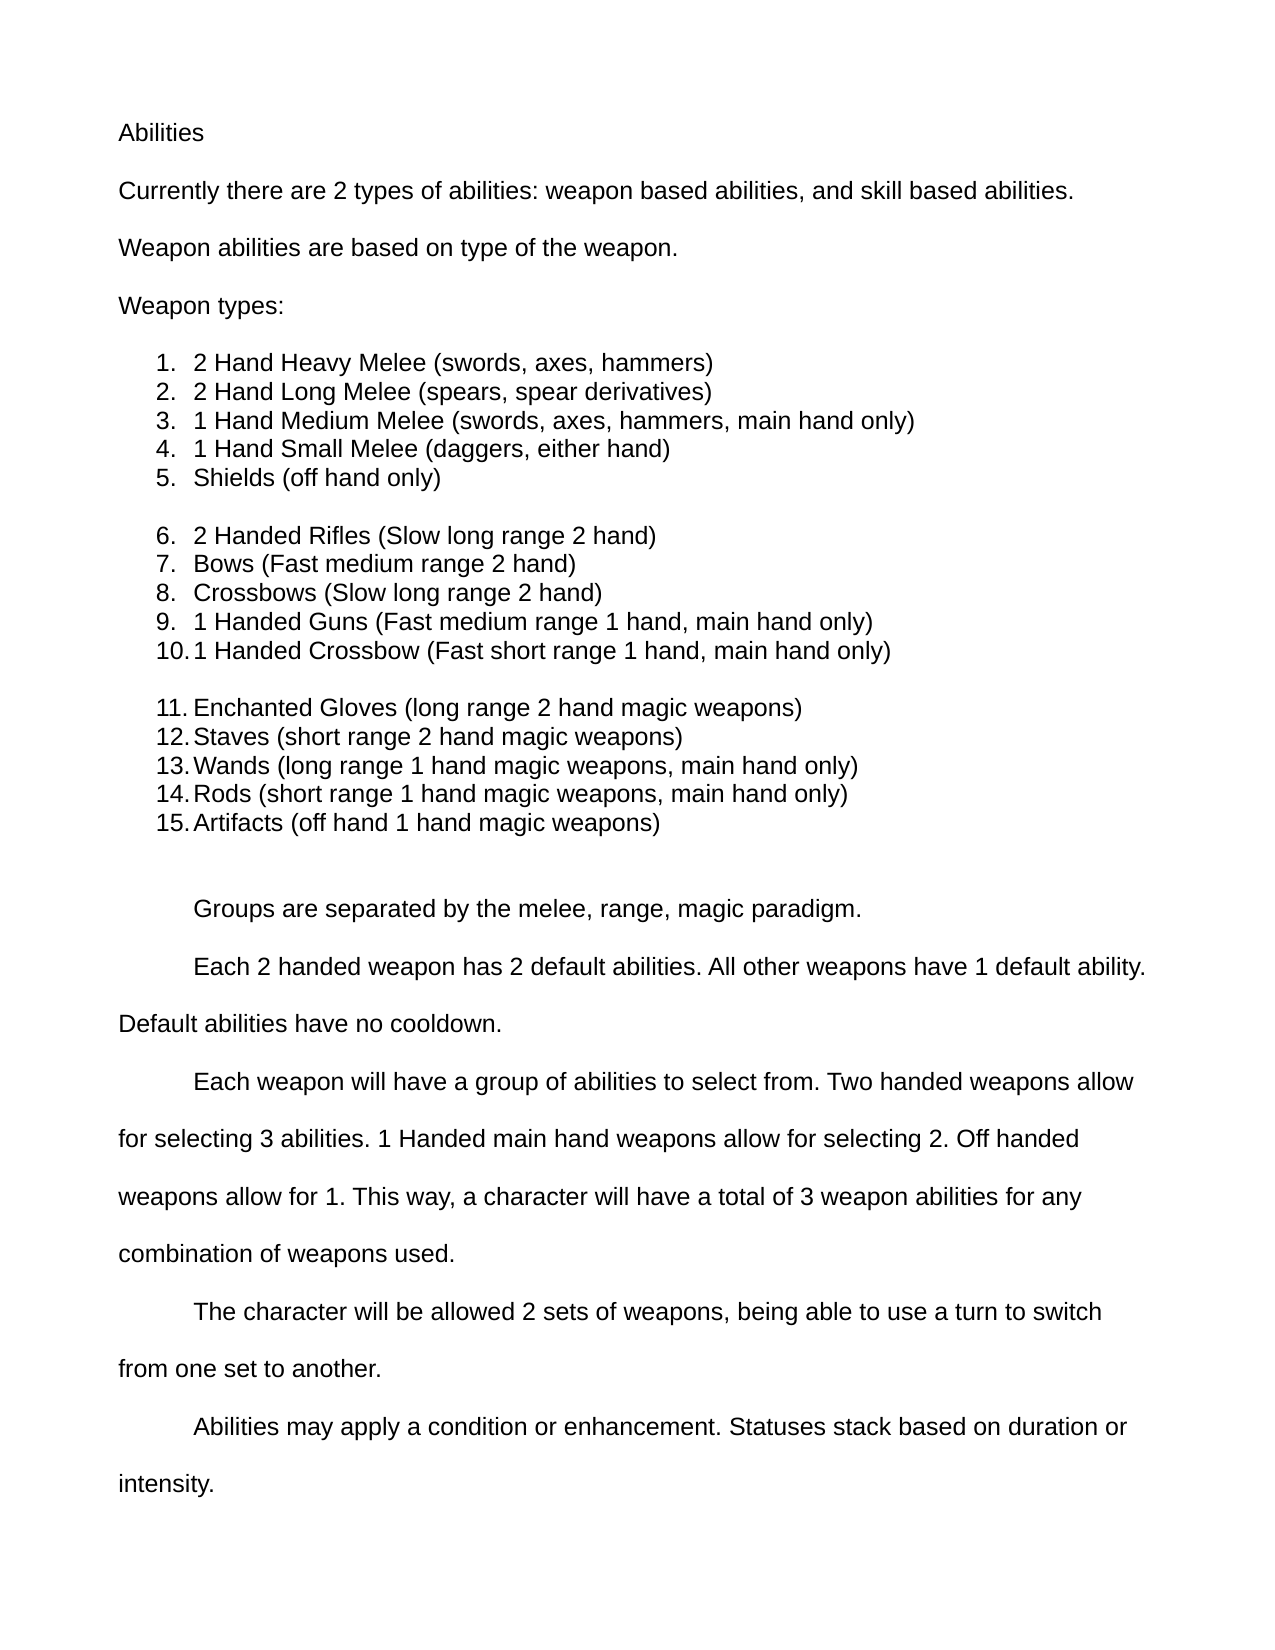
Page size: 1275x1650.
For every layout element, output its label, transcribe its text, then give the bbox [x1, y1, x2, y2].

list 2 Hand Long Melee (spears, spear derivatives) [156, 377, 1157, 406]
list Staves (short range 2 hand magic weapons) [156, 722, 1157, 751]
list Enchanted Gloves (long range 2 hand magic weapons) [156, 693, 1157, 722]
text Each 2 handed weapon has 2 default abilities. All other weapons have 1 default ability. Default abilities have no cooldown. [118, 952, 1157, 1038]
text Each weapon will have a group of abilities to select from. Two handed weapons allow for selecting 3 abilities. 1 Handed main hand weapons allow for selecting 2. Off handed weapons allow for 1. This way, a character will have a total of 3 weapon abilities for any combination of weapons used. [118, 1067, 1157, 1268]
text Currently there are 2 types of abilities: weapon based abilities, and skill based abilities. [118, 176, 1157, 204]
list 2 Hand Heavy Melee (swords, axes, hammers) [156, 348, 1157, 377]
list Artifacts (off hand 1 hand magic weapons) [156, 808, 1157, 837]
text The character will be allowed 2 sets of weapons, being able to use a turn to switch from one set to another. [118, 1297, 1157, 1383]
list Bows (Fast medium range 2 hand) [156, 549, 1157, 578]
list 1 Handed Guns (Fast medium range 1 hand, main hand only) [156, 607, 1157, 636]
text Groups are separated by the melee, range, magic paradigm. [118, 894, 1157, 923]
text Abilities may apply a condition or enhancement. Statuses stack based on duration or intensity. [118, 1412, 1157, 1498]
text Weapon abilities are based on type of the weapon. [118, 233, 1157, 262]
text Abilities [118, 118, 1157, 147]
list 1 Hand Small Melee (daggers, either hand) [156, 434, 1157, 463]
list Rods (short range 1 hand magic weapons, main hand only) [156, 779, 1157, 808]
text Weapon types: [118, 291, 1157, 319]
list 1 Handed Crossbow (Fast short range 1 hand, main hand only) [156, 636, 1157, 664]
list 2 Handed Rifles (Slow long range 2 hand) [156, 521, 1157, 549]
list Shields (off hand only) [156, 463, 1157, 492]
list Crossbows (Slow long range 2 hand) [156, 578, 1157, 607]
list Wands (long range 1 hand magic weapons, main hand only) [156, 751, 1157, 779]
list 1 Hand Medium Melee (swords, axes, hammers, main hand only) [156, 406, 1157, 434]
